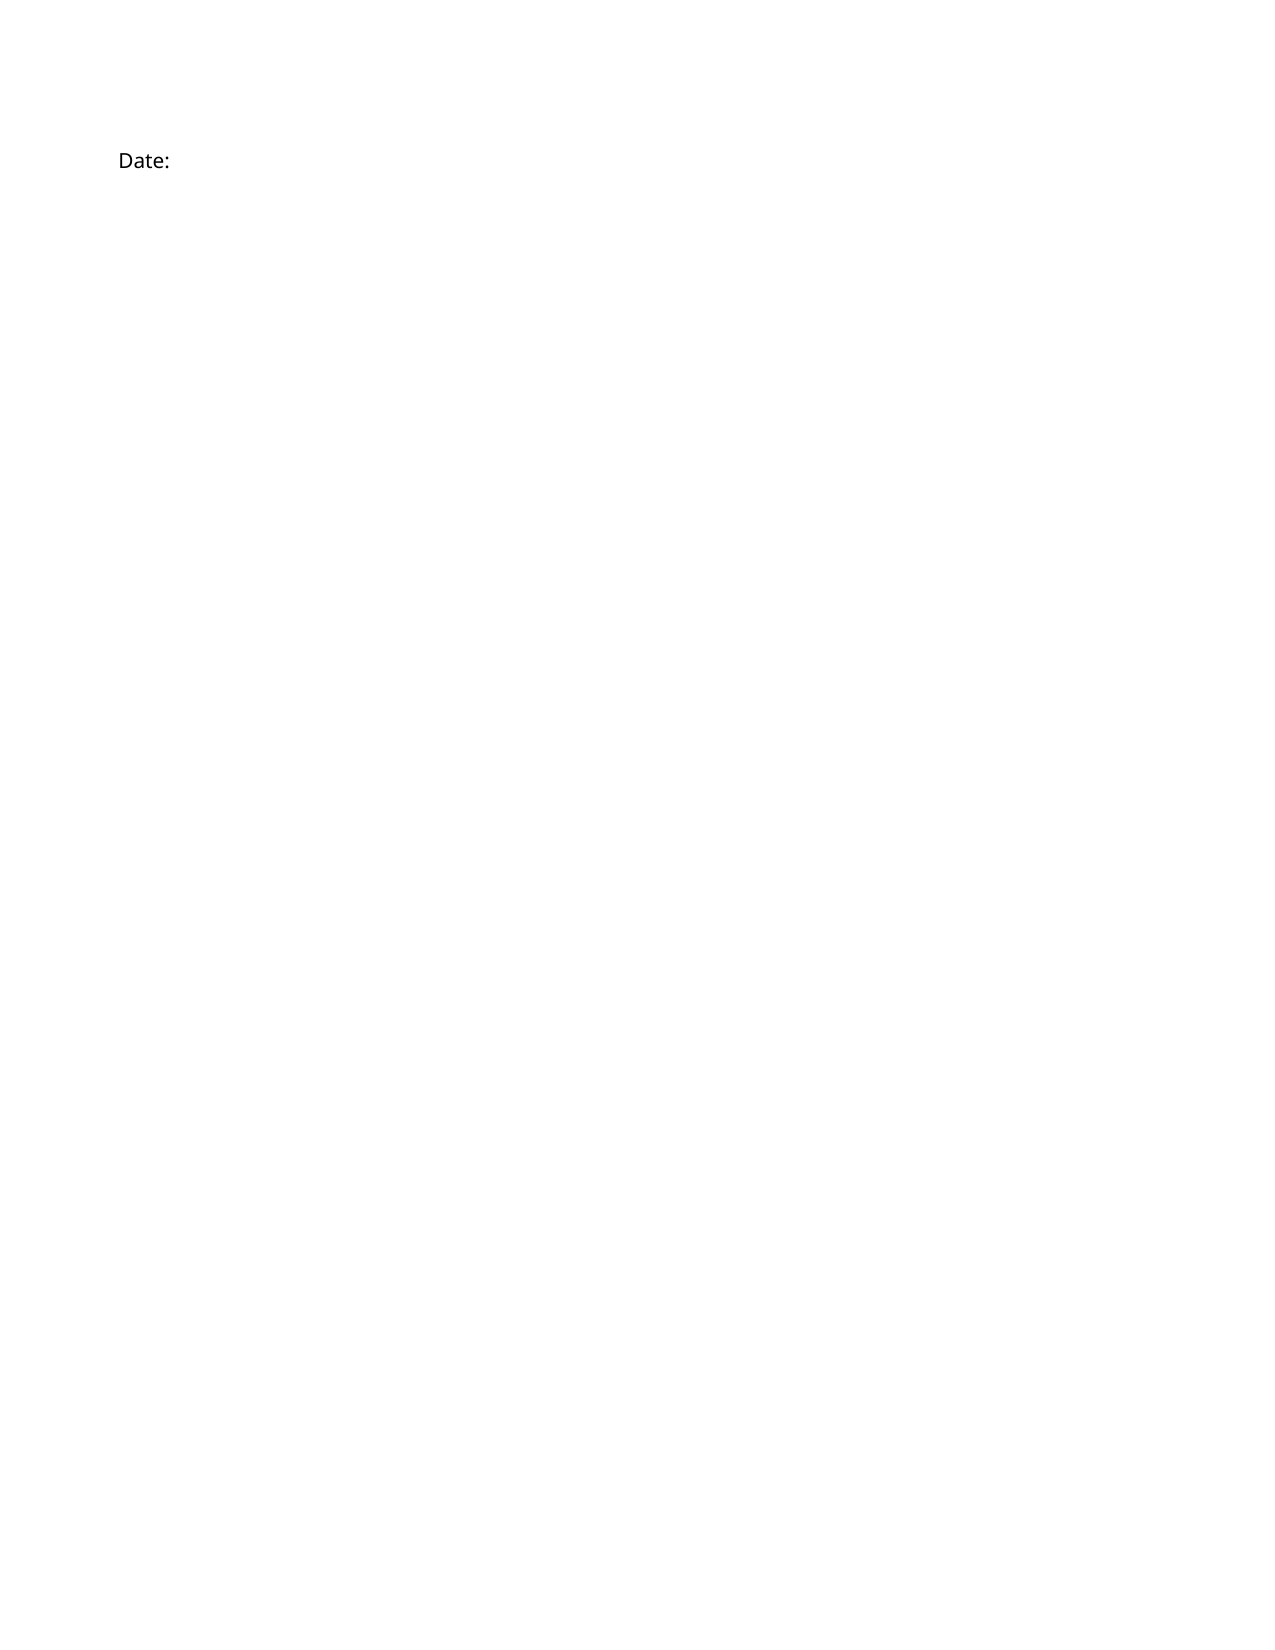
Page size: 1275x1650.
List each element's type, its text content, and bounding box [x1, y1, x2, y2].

text Date: <get_datenow()> [118, 147, 1157, 175]
